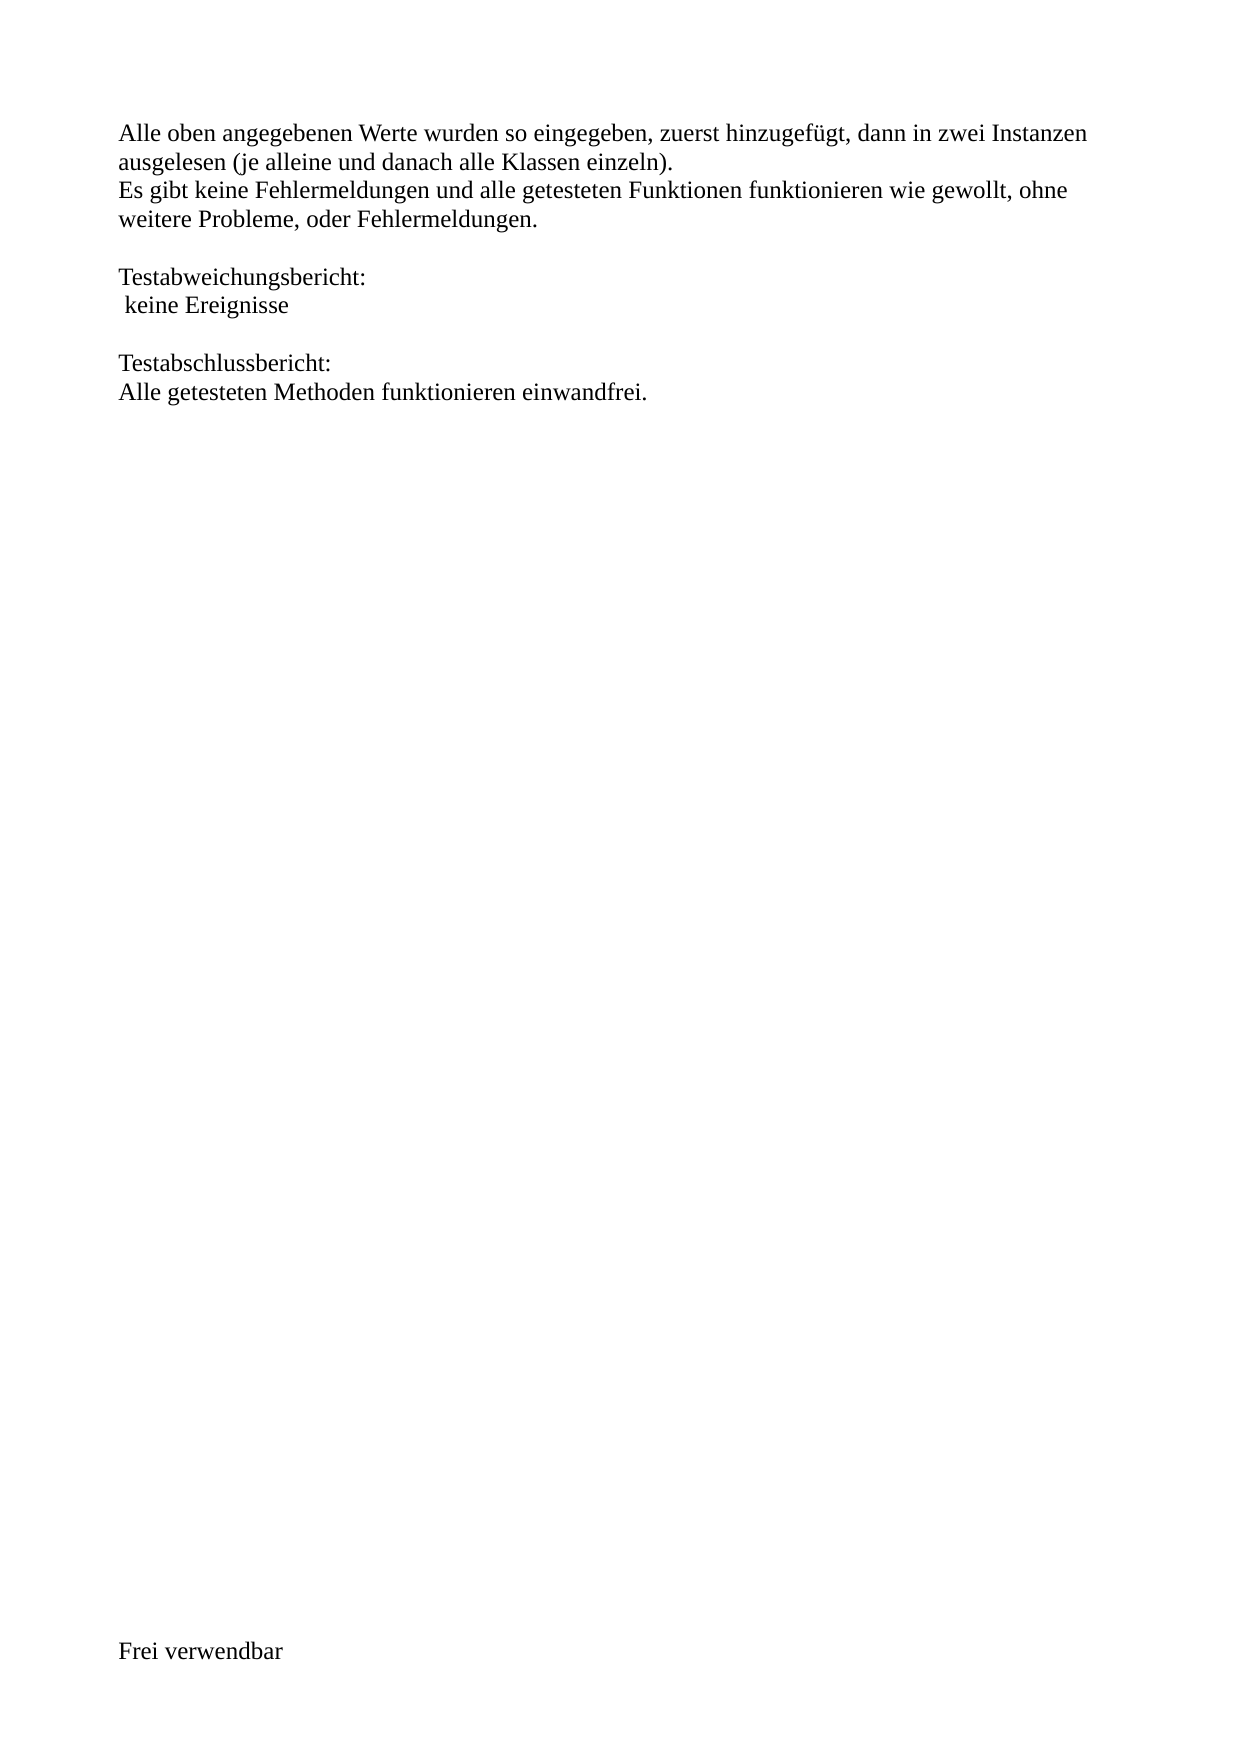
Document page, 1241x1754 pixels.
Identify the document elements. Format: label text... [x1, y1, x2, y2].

text Testabweichungsbericht: [118, 262, 1122, 291]
text keine Ereignisse [118, 291, 1122, 319]
text Testabschlussbericht: [118, 348, 1122, 377]
text Es gibt keine Fehlermeldungen und alle getesteten Funktionen funktionieren wie gewollt, ohne weitere Probleme, oder Fehlermeldungen. [118, 176, 1122, 233]
text Alle oben angegebenen Werte wurden so eingegeben, zuerst hinzugefügt, dann in zwei Instanzen ausgelesen (je alleine und danach alle Klassen einzeln). [118, 118, 1122, 176]
text Alle getesteten Methoden funktionieren einwandfrei. [118, 377, 1122, 406]
